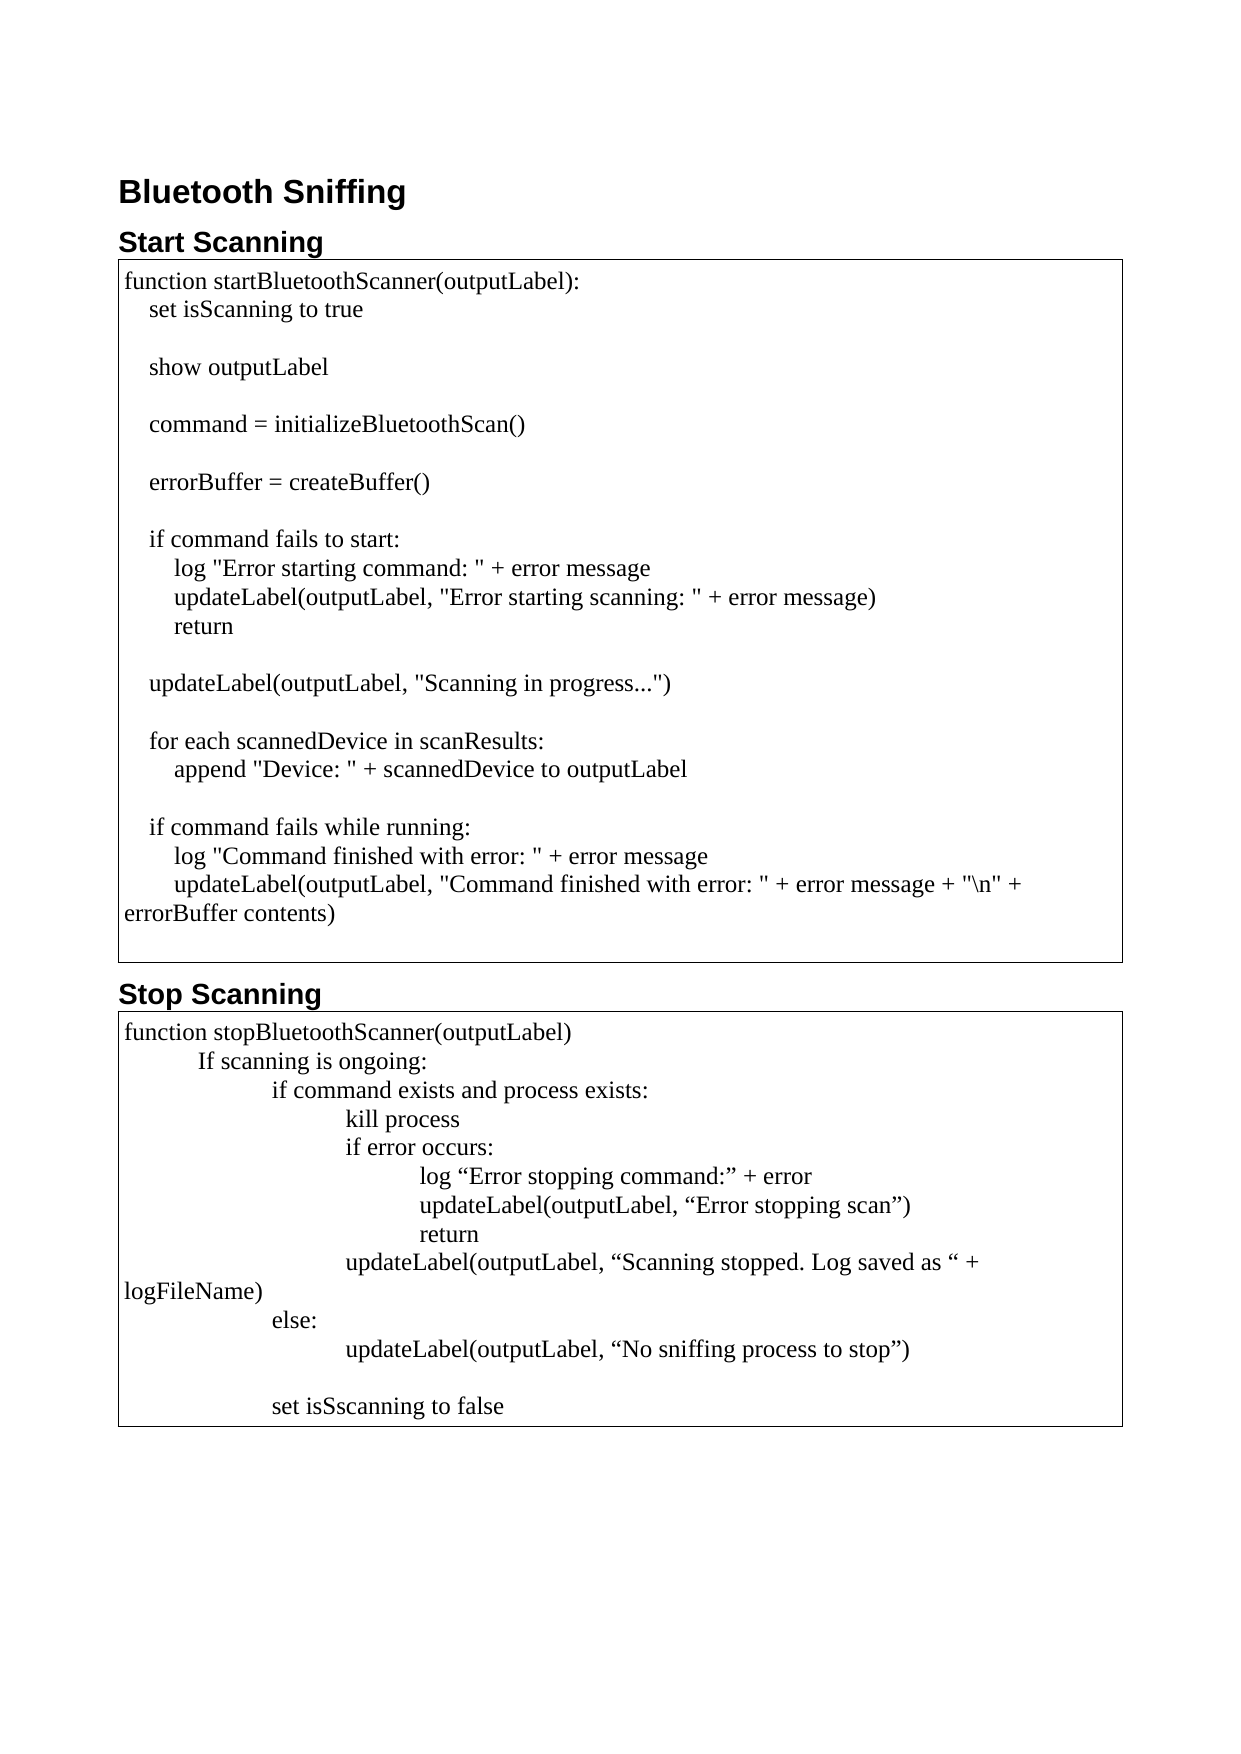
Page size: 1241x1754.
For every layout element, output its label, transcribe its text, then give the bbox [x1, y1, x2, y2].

subtitle Stop Scanning [118, 977, 1122, 1011]
subtitle Start Scanning [118, 226, 1122, 259]
table_header function startBluetoothScanner(outputLabel): set isScanning to true show outputLabel command = initializeBluetoothScan() errorBuffer = createBuffer() if command fails to start: log "Error starting command: " + error message updateLabel(outputLabel, "Error starting scanning: " + error message) return updateLabel(outputLabel, "Scanning in progress...") for each scannedDevice in scanResults: append "Device: " + scannedDevice to outputLabel if command fails while running: log "Command finished with error: " + error message updateLabel(outputLabel, "Command finished with error: " + error message + "\n" + errorBuffer contents) [119, 260, 1122, 962]
subtitle Bluetooth Sniffing [118, 172, 1122, 211]
table_header function stopBluetoothScanner(outputLabel) If scanning is ongoing: if command exists and process exists: kill process if error occurs: log “Error stopping command:” + error updateLabel(outputLabel, “Error stopping scan”) return updateLabel(outputLabel, “Scanning stopped. Log saved as “ + logFileName) else: updateLabel(outputLabel, “No sniffing process to stop”) set isSscanning to false [119, 1012, 1122, 1426]
